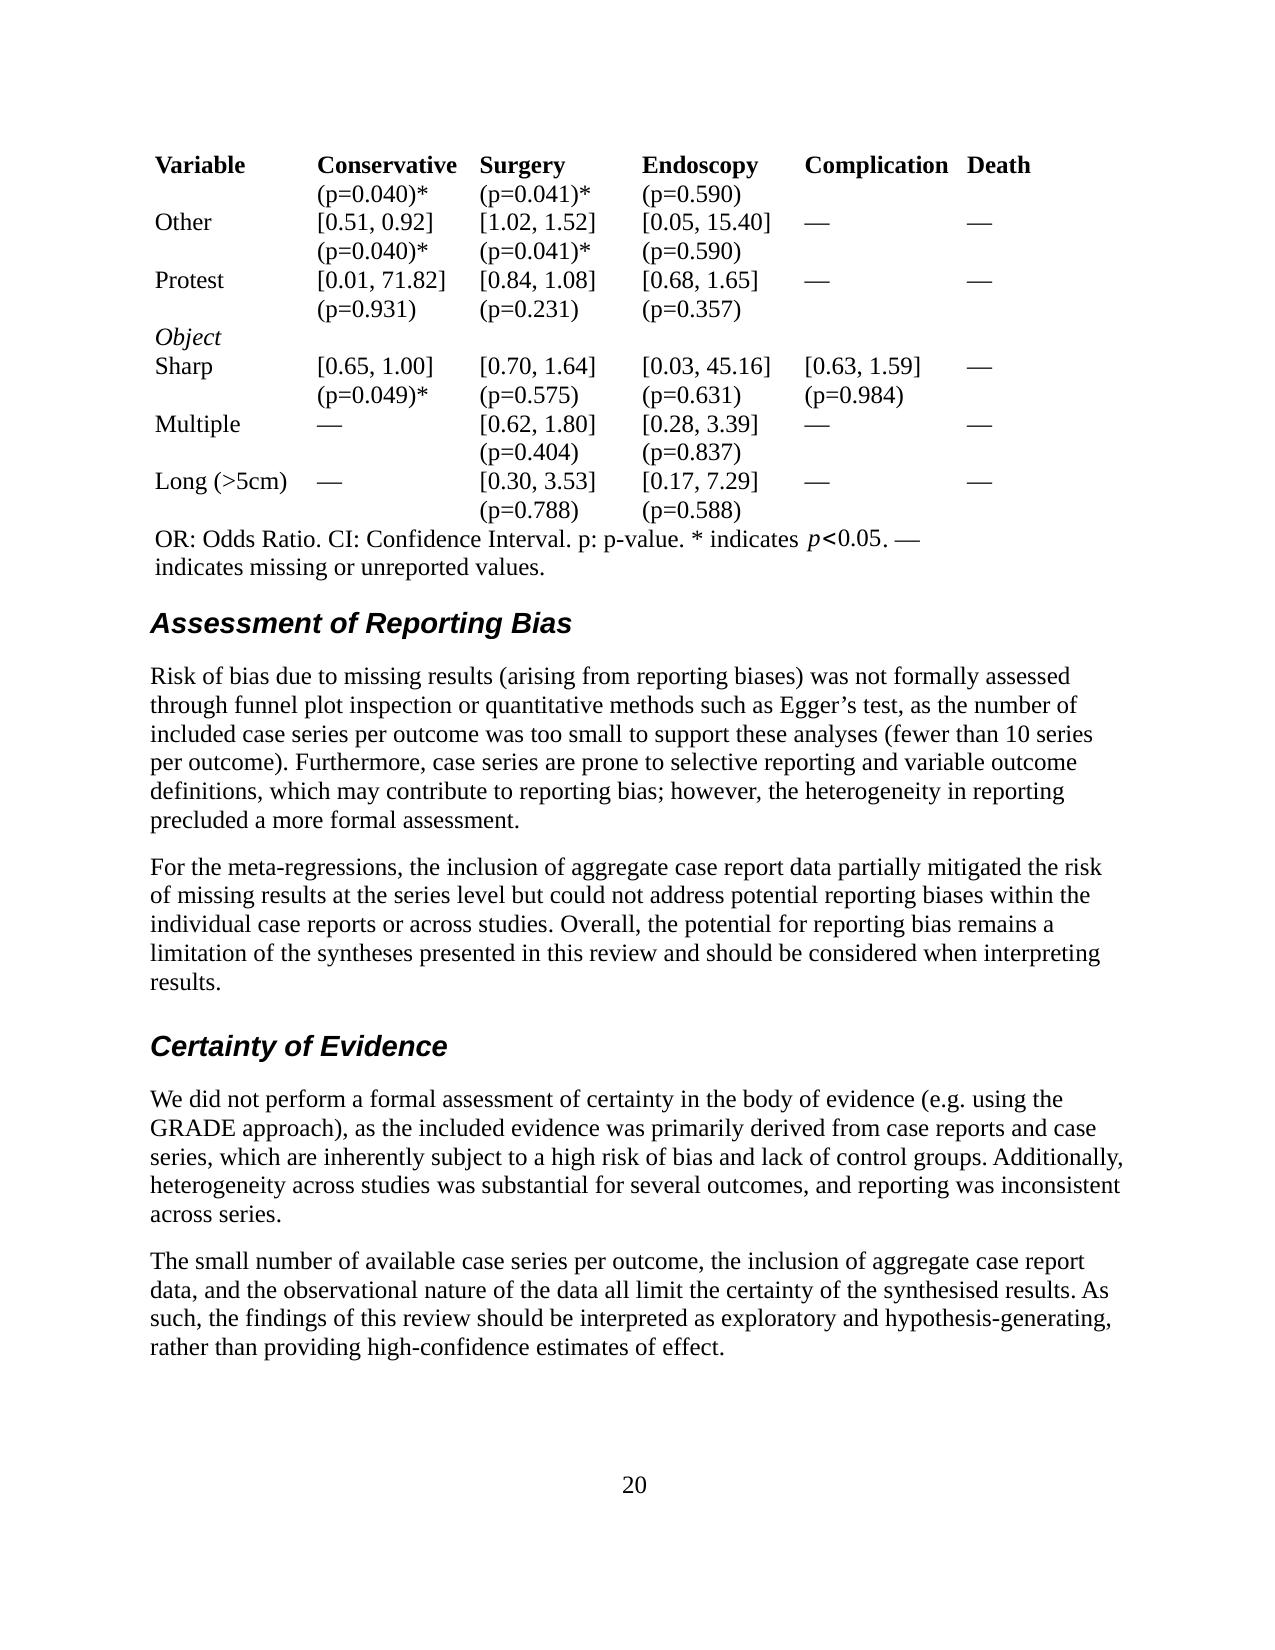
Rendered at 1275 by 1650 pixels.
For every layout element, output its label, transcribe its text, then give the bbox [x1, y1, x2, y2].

table_cell Sharp [150, 351, 312, 409]
text Risk of bias due to missing results (arising from reporting biases) was not formally assessed through funnel plot inspection or quantitative methods such as Egger’s test, as the number of included case series per outcome was too small to support these analyses (fewer than 10 series per outcome). Furthermore, case series are prone to selective reporting and variable outcome definitions, which may contribute to reporting bias; however, the heterogeneity in reporting precluded a more formal assessment. [150, 661, 1125, 834]
table_header Surgery [475, 150, 637, 179]
table_cell — [800, 265, 962, 322]
table_cell Object [150, 323, 1125, 351]
table_cell [0.03, 45.16] (p=0.631) [638, 351, 800, 409]
table_cell — [963, 466, 1125, 524]
subtitle Certainty of Evidence [150, 1029, 1125, 1063]
text The small number of available case series per outcome, the inclusion of aggregate case report data, and the observational nature of the data all limit the certainty of the synthesised results. As such, the findings of this review should be interpreted as exploratory and hypothesis-generating, rather than providing high-confidence estimates of effect. [150, 1246, 1125, 1361]
table_cell [0.84, 1.08] (p=0.231) [475, 265, 637, 322]
table_header Conservative [313, 150, 475, 179]
table_cell Multiple [150, 409, 312, 466]
table_cell [0.63, 1.59] (p=0.984) [800, 351, 962, 409]
table_cell [800, 179, 962, 207]
table_cell — [800, 208, 962, 265]
table_cell — [963, 409, 1125, 466]
table_cell [0.62, 1.80] (p=0.404) [475, 409, 637, 466]
table_cell Protest [150, 265, 312, 322]
table_cell — [800, 466, 962, 524]
table_cell Other [150, 208, 312, 265]
table_cell [0.01, 71.82] (p=0.931) [313, 265, 475, 322]
table_header Endoscopy [638, 150, 800, 179]
table_cell (p=0.590) [638, 179, 800, 207]
table_cell [0.17, 7.29] (p=0.588) [638, 466, 800, 524]
table_cell [0.70, 1.64] (p=0.575) [475, 351, 637, 409]
table_cell [0.30, 3.53] (p=0.788) [475, 466, 637, 524]
table_cell [963, 524, 1125, 581]
subtitle Assessment of Reporting Bias [150, 606, 1125, 640]
table_cell — [800, 409, 962, 466]
table_cell — [313, 409, 475, 466]
table_cell [0.28, 3.39] (p=0.837) [638, 409, 800, 466]
table_cell [0.51, 0.92] (p=0.040)* [313, 208, 475, 265]
table_cell (p=0.041)* [475, 179, 637, 207]
table_header Complication [800, 150, 962, 179]
table_cell OR: Odds Ratio. CI: Confidence Interval. p: p-value. * indicates . — indicates missing or unreported values. [150, 524, 962, 581]
table_cell [0.68, 1.65] (p=0.357) [638, 265, 800, 322]
table_cell — [963, 351, 1125, 409]
text We did not perform a formal assessment of certainty in the body of evidence (e.g. using the GRADE approach), as the included evidence was primarily derived from case reports and case series, which are inherently subject to a high risk of bias and lack of control groups. Additionally, heterogeneity across studies was substantial for several outcomes, and reporting was inconsistent across series. [150, 1084, 1125, 1228]
table_cell Long (>5cm) [150, 466, 312, 524]
table_cell [0.05, 15.40] (p=0.590) [638, 208, 800, 265]
text For the meta-regressions, the inclusion of aggregate case report data partially mitigated the risk of missing results at the series level but could not address potential reporting biases within the individual case reports or across studies. Overall, the potential for reporting bias remains a limitation of the syntheses presented in this review and should be considered when interpreting results. [150, 852, 1125, 995]
table_cell — [963, 208, 1125, 265]
table_cell [150, 179, 312, 207]
table_cell — [963, 265, 1125, 322]
table_cell — [313, 466, 475, 524]
table_cell (p=0.040)* [313, 179, 475, 207]
table_cell [1.02, 1.52] (p=0.041)* [475, 208, 637, 265]
table_header Death [963, 150, 1125, 179]
table_header Variable [150, 150, 312, 179]
table_cell [0.65, 1.00] (p=0.049)* [313, 351, 475, 409]
table_cell [963, 179, 1125, 207]
